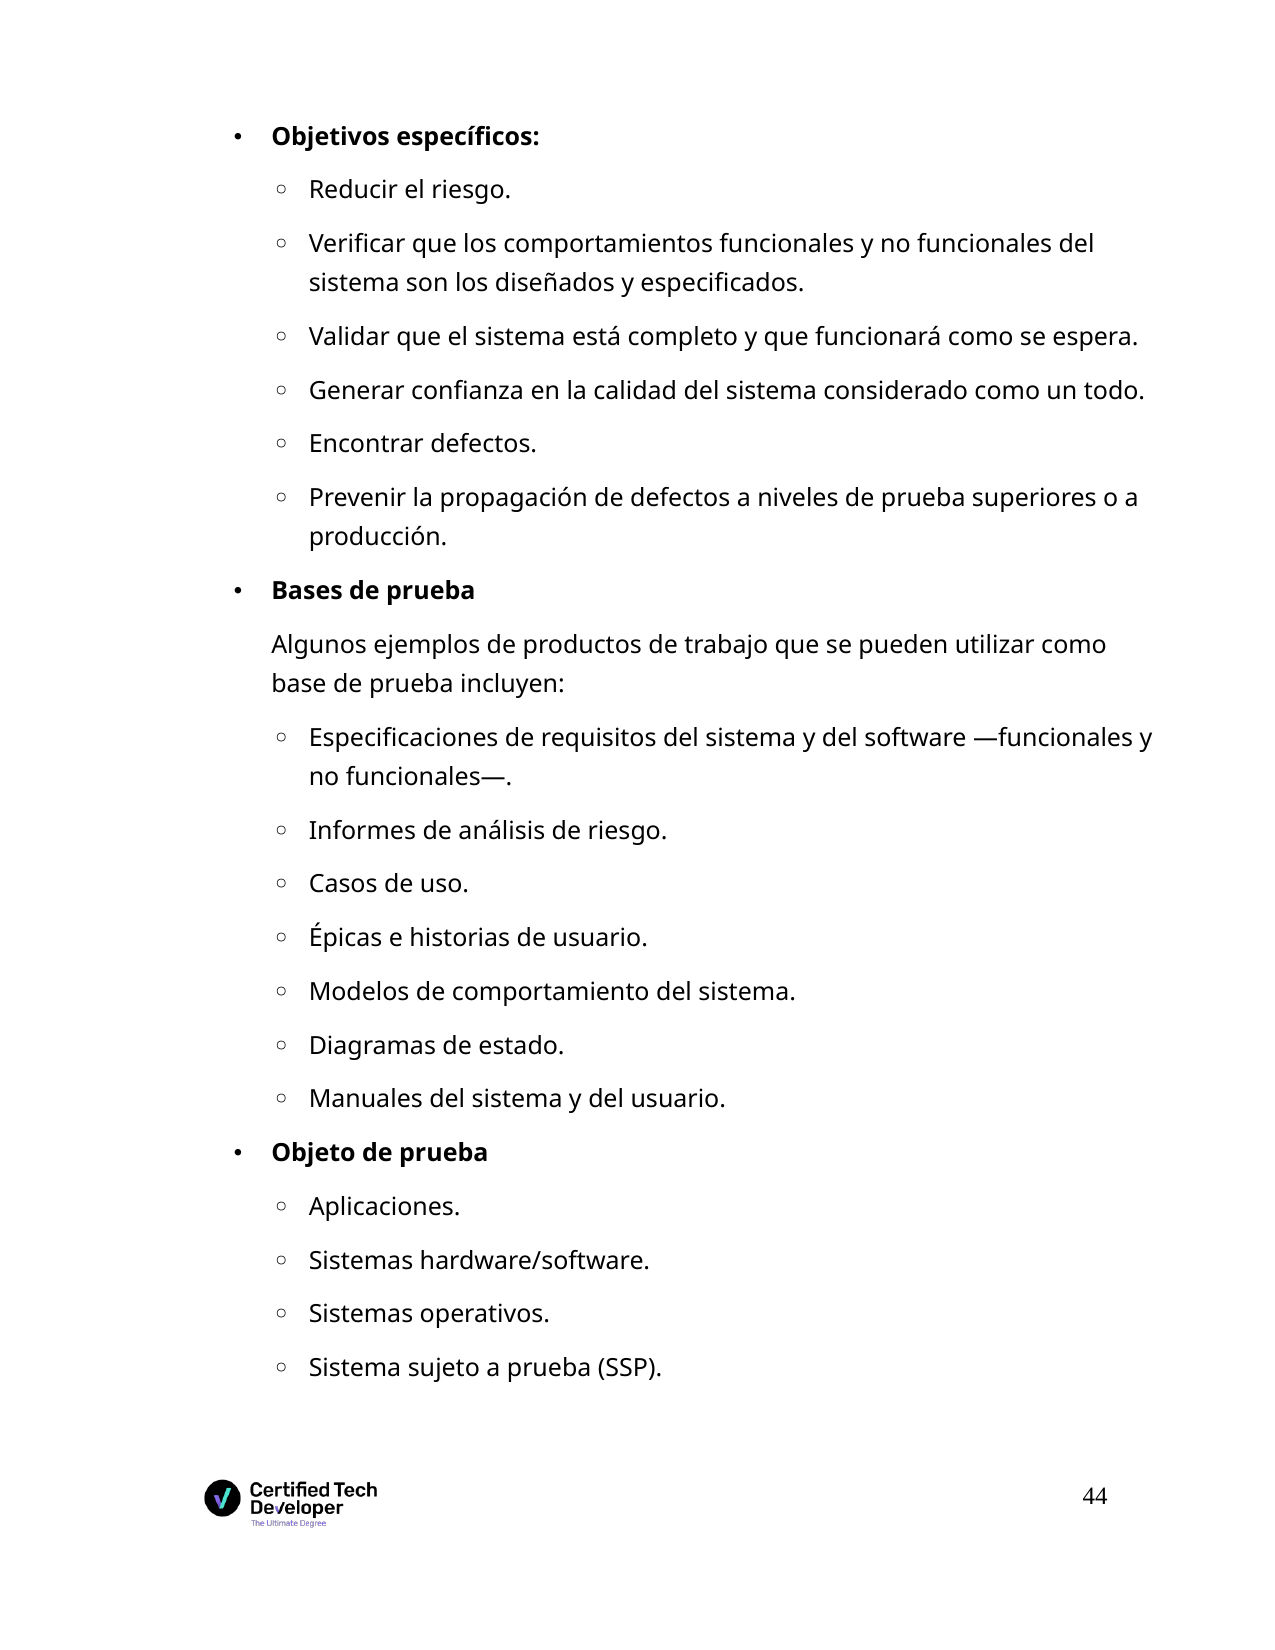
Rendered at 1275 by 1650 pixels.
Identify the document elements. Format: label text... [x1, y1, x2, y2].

list Casos de uso. [271, 866, 1156, 900]
list Diagramas de estado. [271, 1027, 1156, 1061]
list Especificaciones de requisitos del sistema y del software —funcionales y no funcionales—. [271, 719, 1156, 793]
picture [196, 1466, 388, 1532]
list Bases de prueba [233, 573, 1156, 607]
list Generar confianza en la calidad del sistema considerado como un todo. [271, 372, 1156, 406]
list Manuales del sistema y del usuario. [271, 1081, 1156, 1115]
list Aplicaciones. [271, 1188, 1156, 1223]
list Prevenir la propagación de defectos a niveles de prueba superiores o a producción. [271, 480, 1156, 553]
list Objetivos específicos: [233, 118, 1156, 152]
list Algunos ejemplos de productos de trabajo que se pueden utilizar como base de prueba incluyen: [233, 626, 1156, 700]
list Objeto de prueba [233, 1135, 1156, 1169]
list Verificar que los comportamientos funcionales y no funcionales del sistema son los diseñados y especificados. [271, 226, 1156, 299]
list Modelos de comportamiento del sistema. [271, 973, 1156, 1008]
list Sistemas operativos. [271, 1296, 1156, 1330]
list Sistemas hardware/software. [271, 1242, 1156, 1276]
list Sistema sujeto a prueba (SSP). [271, 1350, 1156, 1384]
list Informes de análisis de riesgo. [271, 812, 1156, 846]
list Épicas e historias de usuario. [271, 920, 1156, 954]
list Reducir el riesgo. [271, 172, 1156, 206]
list Validar que el sistema está completo y que funcionará como se espera. [271, 318, 1156, 353]
list Encontrar defectos. [271, 426, 1156, 460]
